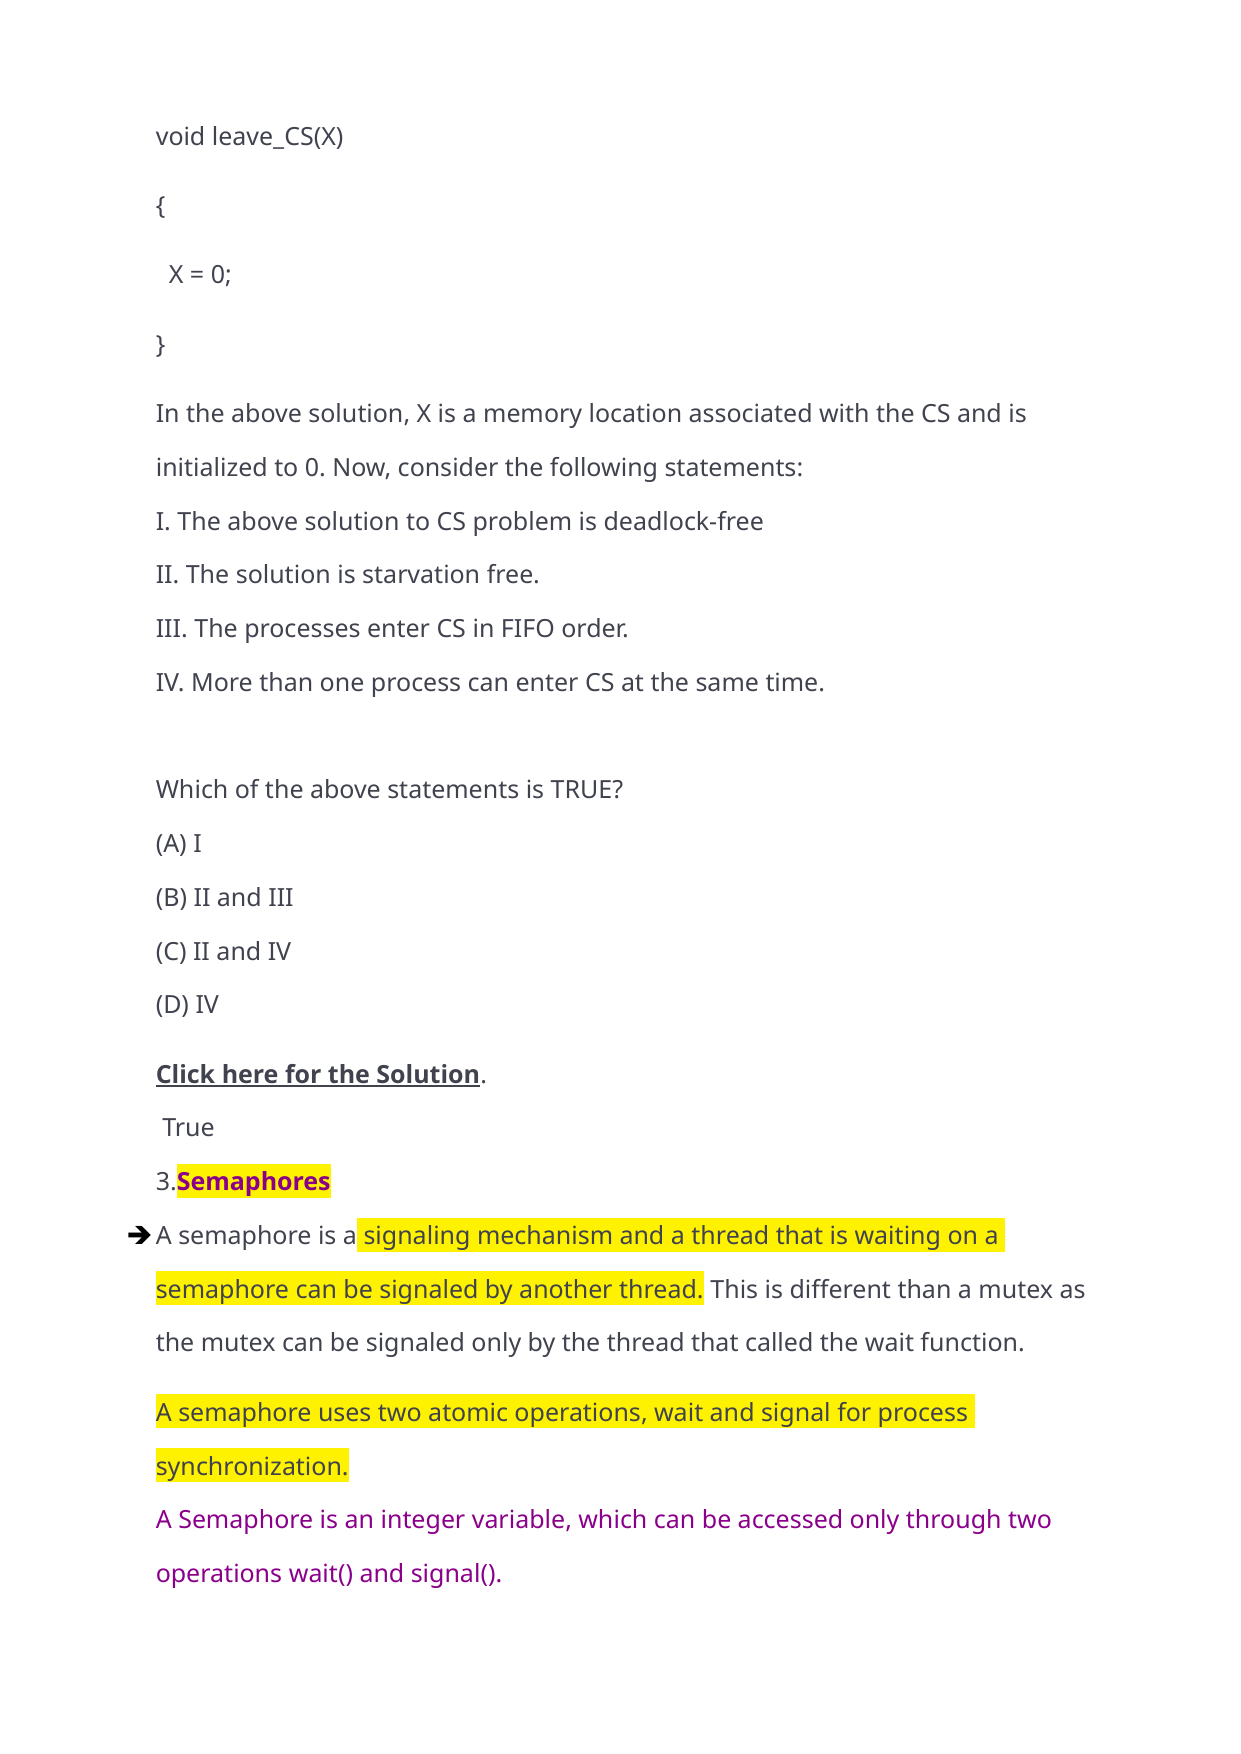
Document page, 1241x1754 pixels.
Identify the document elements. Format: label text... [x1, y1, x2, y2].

list A semaphore is a signaling mechanism and a thread that is waiting on a semaphore can be signaled by another thread. This is different than a mutex as the mutex can be signaled only by the thread that called the wait function. [156, 1217, 1122, 1359]
list In the above solution, X is a memory location associated with the CS and is initialized to 0. Now, consider the following statements: I. The above solution to CS problem is deadlock-free II. The solution is starvation free. III. The processes enter CS in FIFO order. IV. More than one process can enter CS at the same time. Which of the above statements is TRUE? (A) I (B) II and III (C) II and IV (D) IV [156, 396, 1122, 1021]
list X = 0; [156, 257, 1122, 291]
list void leave_CS(X) [156, 118, 1122, 152]
list Click here for the Solution. True 3.Semaphores [156, 1056, 1122, 1198]
list } [156, 326, 1122, 360]
list { [156, 187, 1122, 222]
list A semaphore uses two atomic operations, wait and signal for process synchronization. A Semaphore is an integer variable, which can be accessed only through two operations wait() and signal(). [156, 1394, 1122, 1590]
